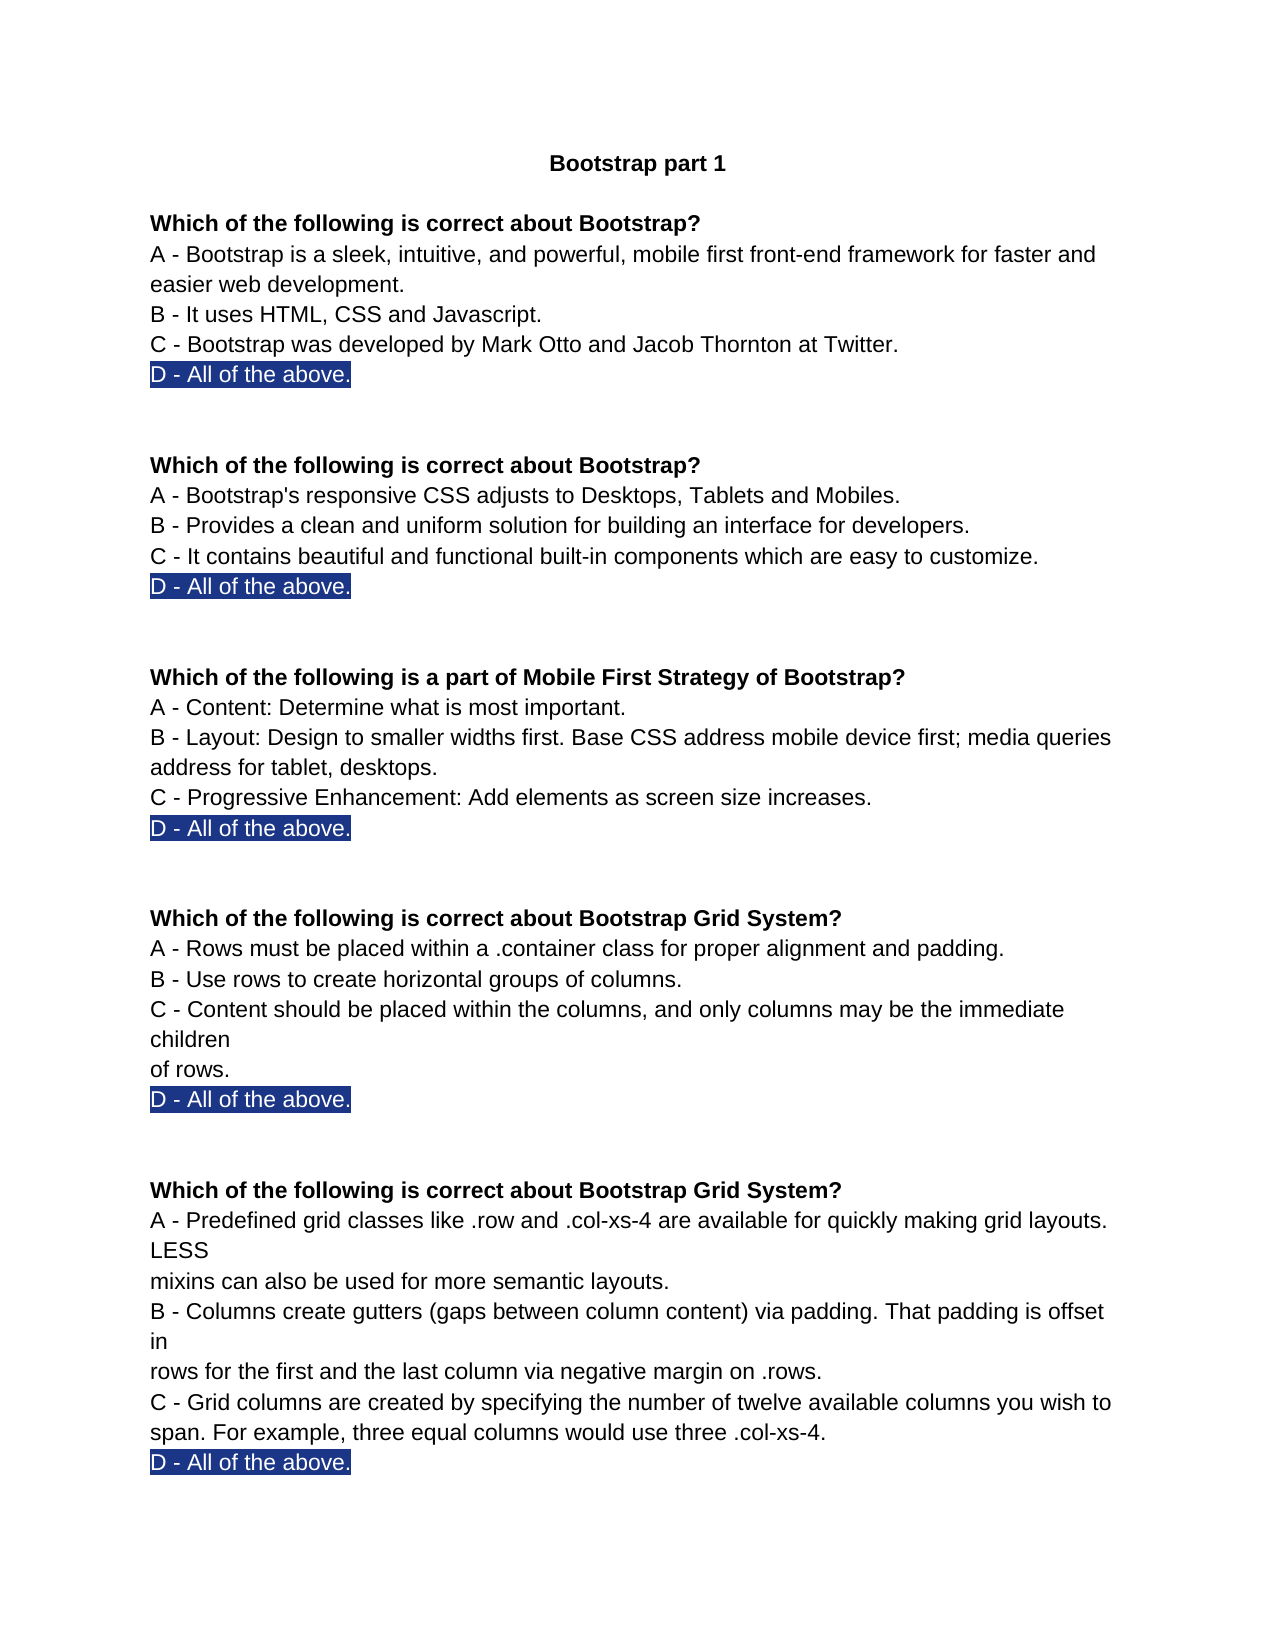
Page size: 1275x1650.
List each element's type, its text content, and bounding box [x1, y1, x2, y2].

text Which of the following is correct about Bootstrap Grid System? [150, 905, 1125, 932]
text D - All of the above. [150, 573, 1125, 599]
text A - Content: Determine what is most important. [150, 694, 1125, 720]
text span. For example, three equal columns would use three .col-xs-4. [150, 1419, 1125, 1445]
text address for tablet, desktops. [150, 754, 1125, 781]
text D - All of the above. [150, 814, 1125, 841]
text B - Columns create gutters (gaps between column content) via padding. That padding is offset in [150, 1298, 1125, 1354]
text A - Bootstrap is a sleek, intuitive, and powerful, mobile first front-end framework for faster and [150, 241, 1125, 267]
text B - Layout: Design to smaller widths first. Base CSS address mobile device first; media queries [150, 724, 1125, 750]
text B - Use rows to create horizontal groups of columns. [150, 966, 1125, 992]
text C - It contains beautiful and functional built-in components which are easy to customize. [150, 543, 1125, 569]
text B - Provides a clean and uniform solution for building an interface for developers. [150, 512, 1125, 539]
text A - Bootstrap's responsive CSS adjusts to Desktops, Tablets and Mobiles. [150, 482, 1125, 509]
text C - Content should be placed within the columns, and only columns may be the immediate children [150, 996, 1125, 1052]
text B - It uses HTML, CSS and Javascript. [150, 301, 1125, 327]
text C - Grid columns are created by specifying the number of twelve available columns you wish to [150, 1388, 1125, 1415]
text Which of the following is correct about Bootstrap? [150, 210, 1125, 237]
text easier web development. [150, 271, 1125, 297]
text C - Progressive Enhancement: Add elements as screen size increases. [150, 784, 1125, 811]
text A - Rows must be placed within a .container class for proper alignment and padding. [150, 935, 1125, 962]
text D - All of the above. [150, 1449, 1125, 1475]
text Which of the following is correct about Bootstrap Grid System? [150, 1177, 1125, 1203]
text Which of the following is correct about Bootstrap? [150, 452, 1125, 478]
text mixins can also be used for more semantic layouts. [150, 1268, 1125, 1294]
text LESS [150, 1237, 1125, 1264]
text Bootstrap part 1 [150, 150, 1125, 176]
text rows for the first and the last column via negative margin on .rows. [150, 1358, 1125, 1385]
text D - All of the above. [150, 361, 1125, 388]
text A - Predefined grid classes like .row and .col-xs-4 are available for quickly making grid layouts. [150, 1207, 1125, 1234]
text Which of the following is a part of Mobile First Strategy of Bootstrap? [150, 663, 1125, 690]
text C - Bootstrap was developed by Mark Otto and Jacob Thornton at Twitter. [150, 331, 1125, 358]
text of rows. [150, 1056, 1125, 1083]
text D - All of the above. [150, 1086, 1125, 1113]
